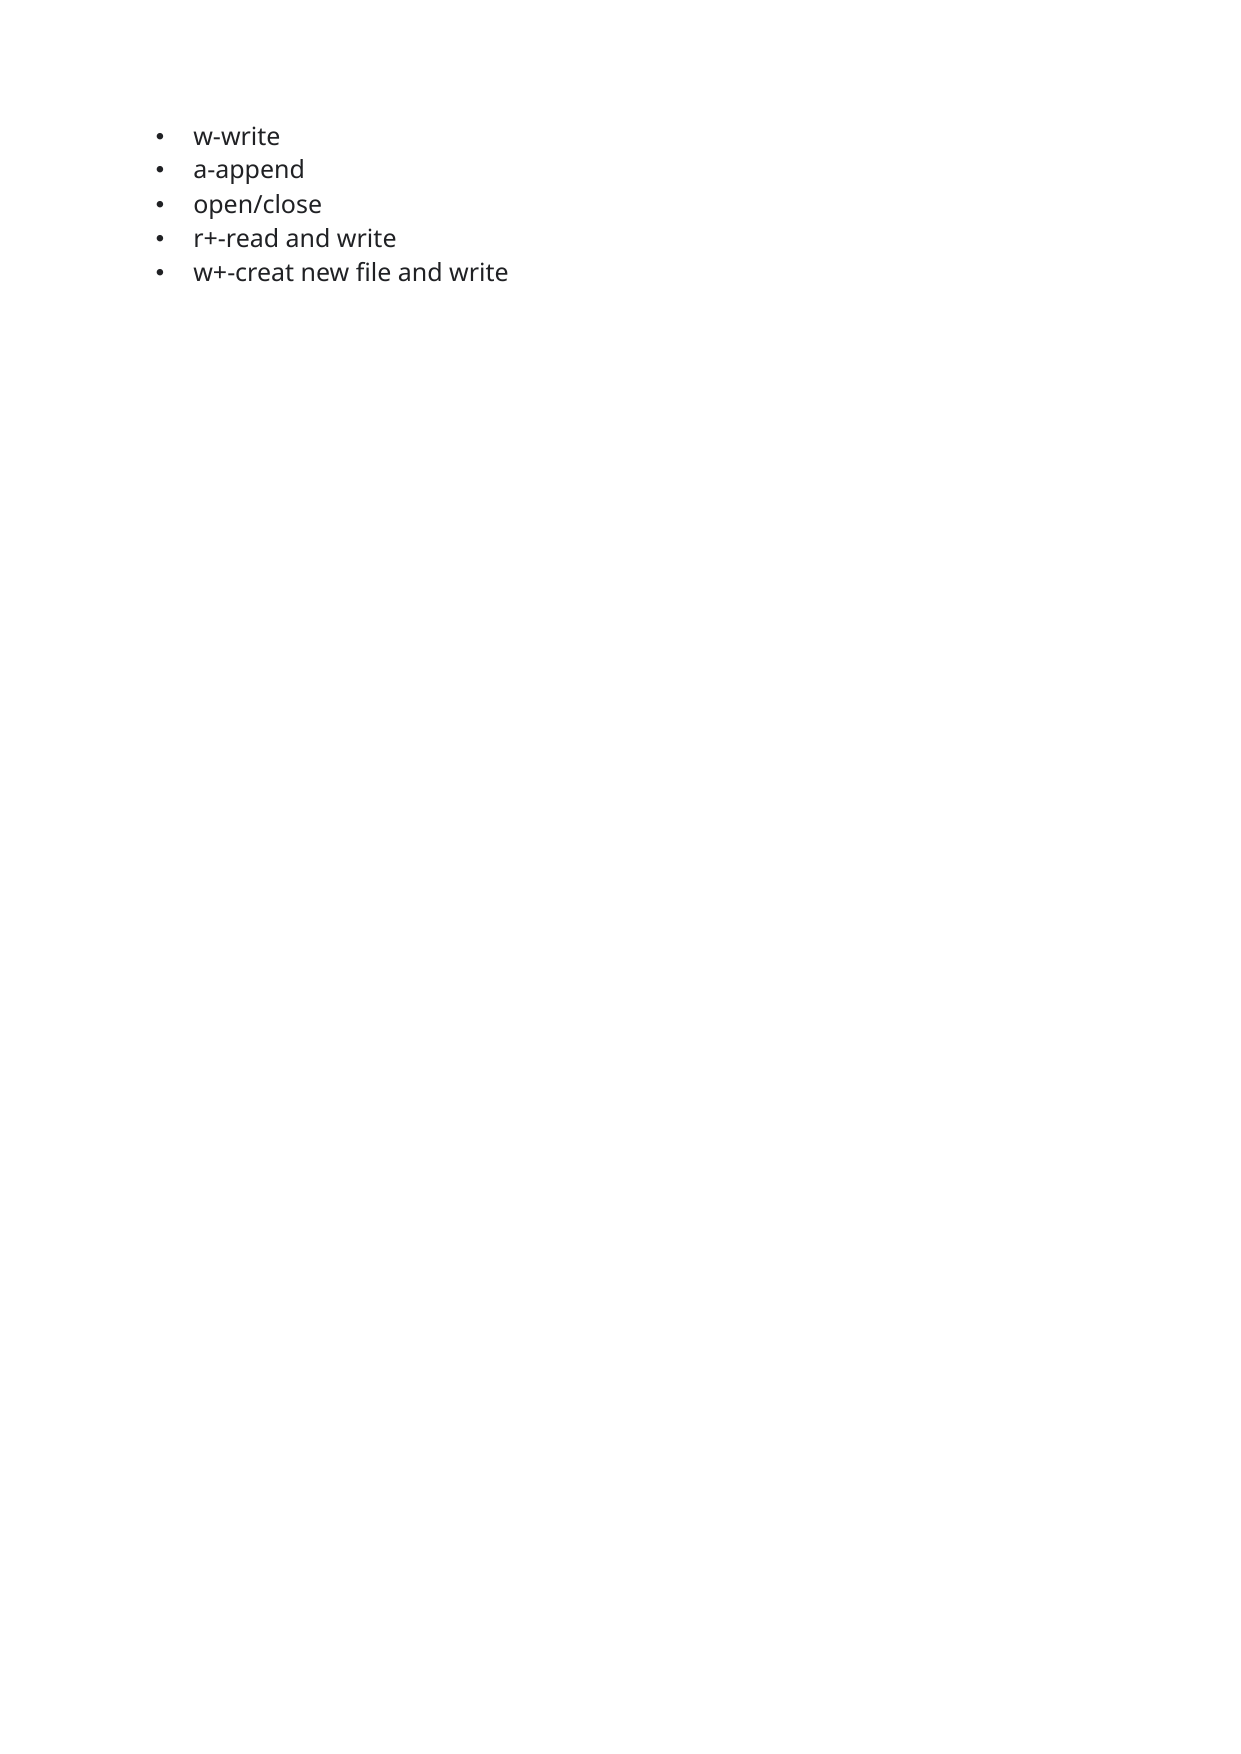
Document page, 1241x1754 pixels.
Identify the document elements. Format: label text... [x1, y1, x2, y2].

list open/close [156, 186, 1122, 220]
list a-append [156, 152, 1122, 186]
list w-write [156, 118, 1122, 152]
list w+-creat new file and write [156, 254, 1122, 288]
list r+-read and write [156, 220, 1122, 254]
